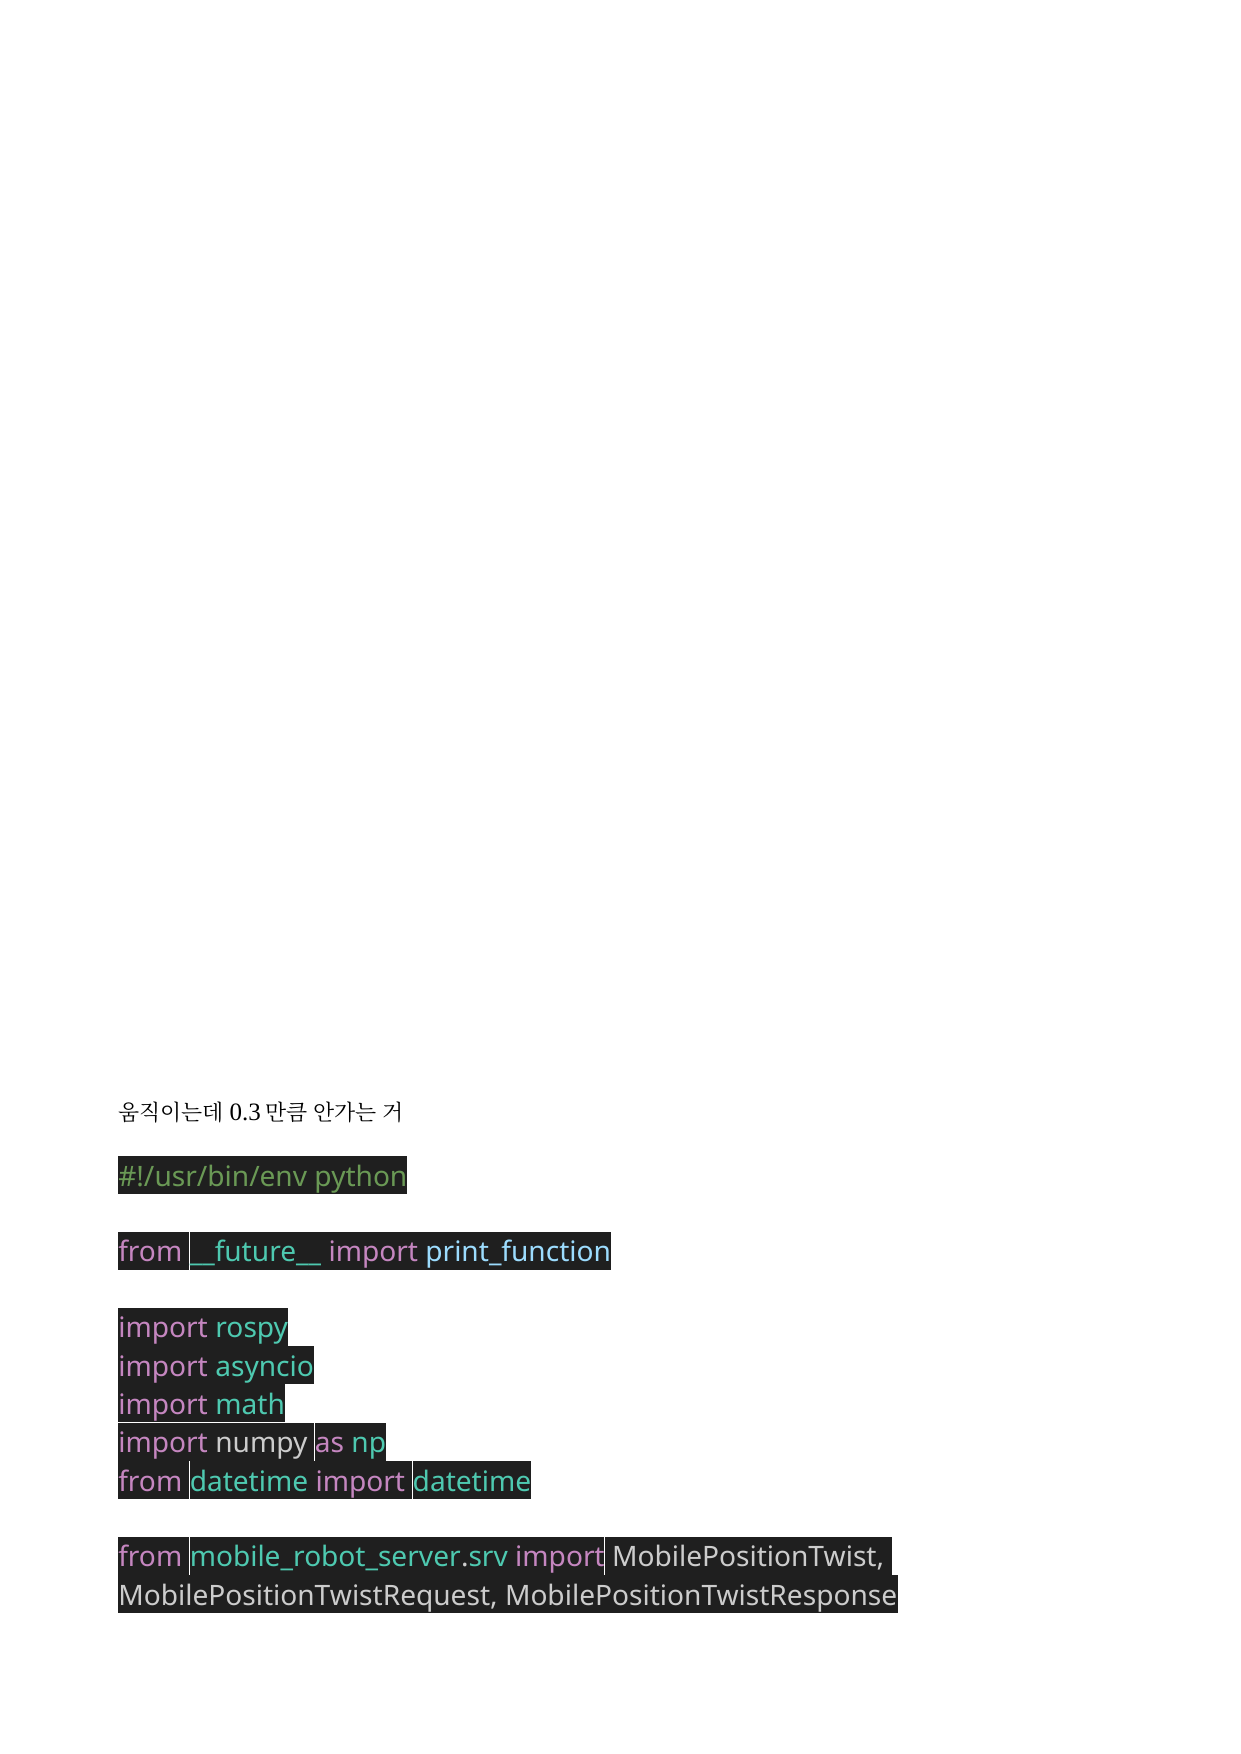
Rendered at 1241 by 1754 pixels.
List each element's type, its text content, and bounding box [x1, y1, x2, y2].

text import asyncio [118, 1346, 1122, 1384]
text from __future__ import print_function [118, 1232, 1122, 1270]
text 움직이는데 0.3만큼 안가는 거 [118, 1096, 1122, 1127]
text import numpy as np [118, 1422, 1122, 1461]
text from mobile_robot_server.srv import MobilePositionTwist, MobilePositionTwistRequest, MobilePositionTwistResponse [118, 1537, 1122, 1613]
text import rospy [118, 1307, 1122, 1346]
text from datetime import datetime [118, 1461, 1122, 1499]
text #!/usr/bin/env python [118, 1156, 1122, 1194]
text import math [118, 1384, 1122, 1422]
